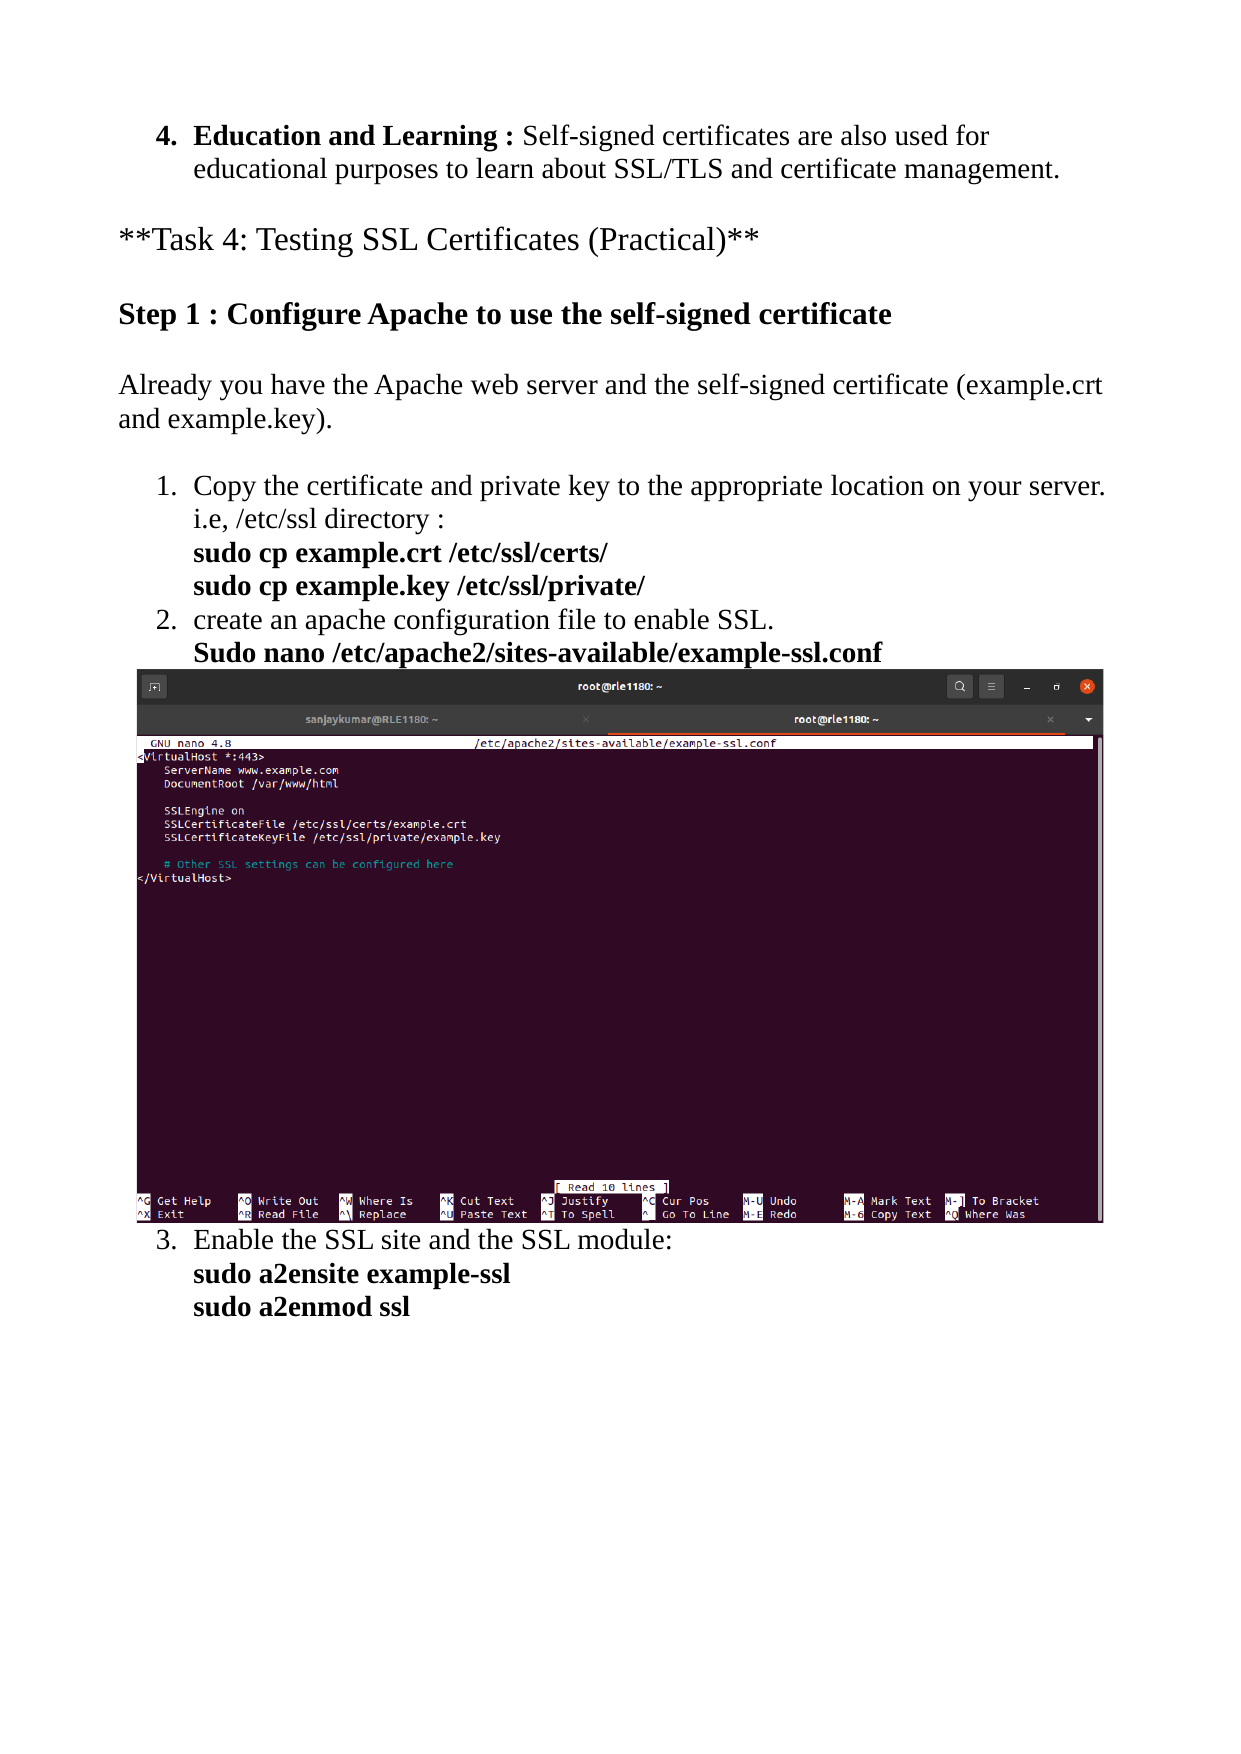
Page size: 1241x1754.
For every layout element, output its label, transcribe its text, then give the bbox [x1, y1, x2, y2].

text Step 1 : Configure Apache to use the self-signed certificate [118, 295, 1122, 331]
list sudo cp example.key /etc/ssl/private/ [156, 568, 1122, 602]
list Sudo nano /etc/apache2/sites-available/example-ssl.conf [156, 636, 1122, 669]
list Copy the certificate and private key to the appropriate location on your server. i.e, /etc/ssl directory : [156, 468, 1122, 535]
text Already you have the Apache web server and the self-signed certificate (example.crt and example.key). [118, 367, 1122, 434]
text **Task 4: Testing SSL Certificates (Practical)** [118, 219, 1122, 257]
list Education and Learning : Self-signed certificates are also used for educational purposes to learn about SSL/TLS and certificate management. [156, 118, 1122, 185]
picture [136, 669, 1104, 1223]
list sudo cp example.crt /etc/ssl/certs/ [156, 535, 1122, 568]
list create an apache configuration file to enable SSL. [156, 602, 1122, 636]
list sudo a2enmod ssl [156, 1289, 1122, 1323]
list Enable the SSL site and the SSL module: [156, 1201, 1122, 1256]
list sudo a2ensite example-ssl [156, 1256, 1122, 1289]
